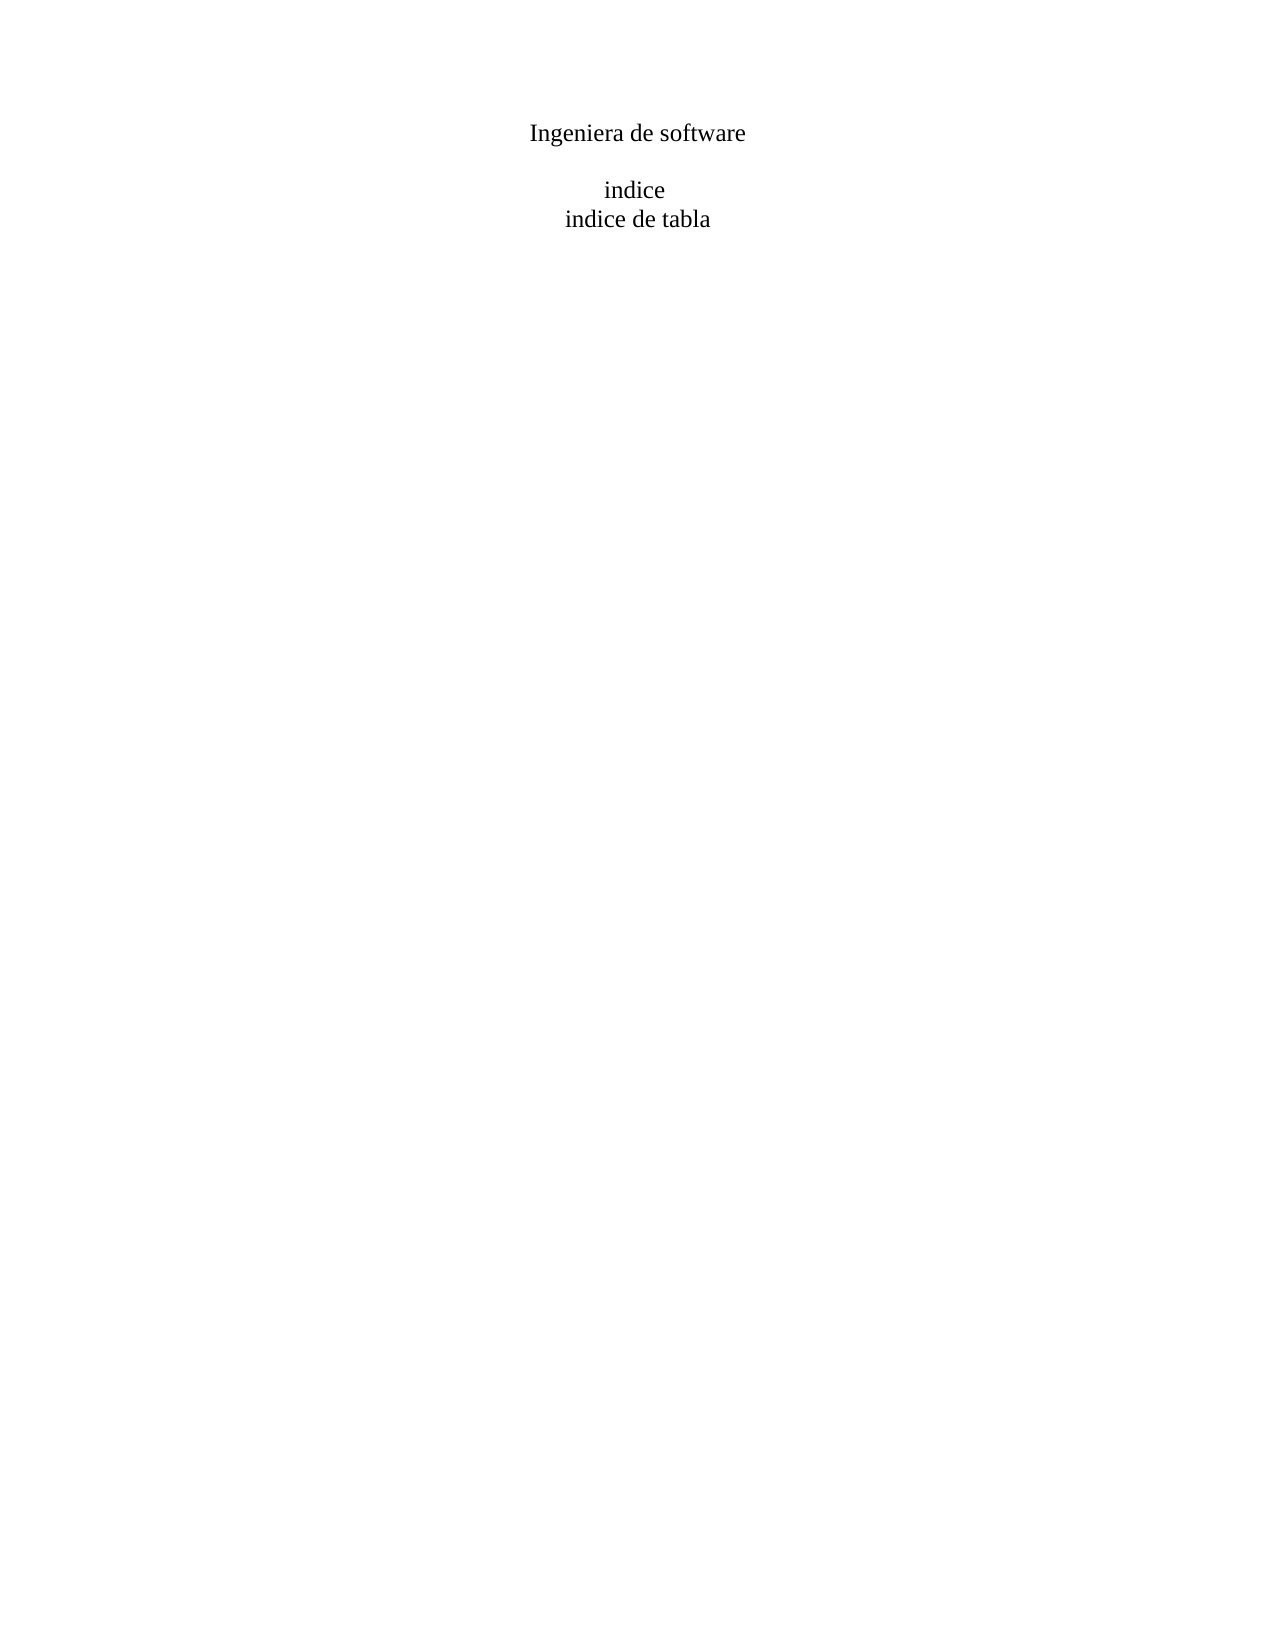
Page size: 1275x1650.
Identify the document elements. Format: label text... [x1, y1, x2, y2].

text Ingeniera de software [118, 118, 1157, 147]
text indice [118, 176, 1157, 204]
text indice de tabla [118, 204, 1157, 233]
